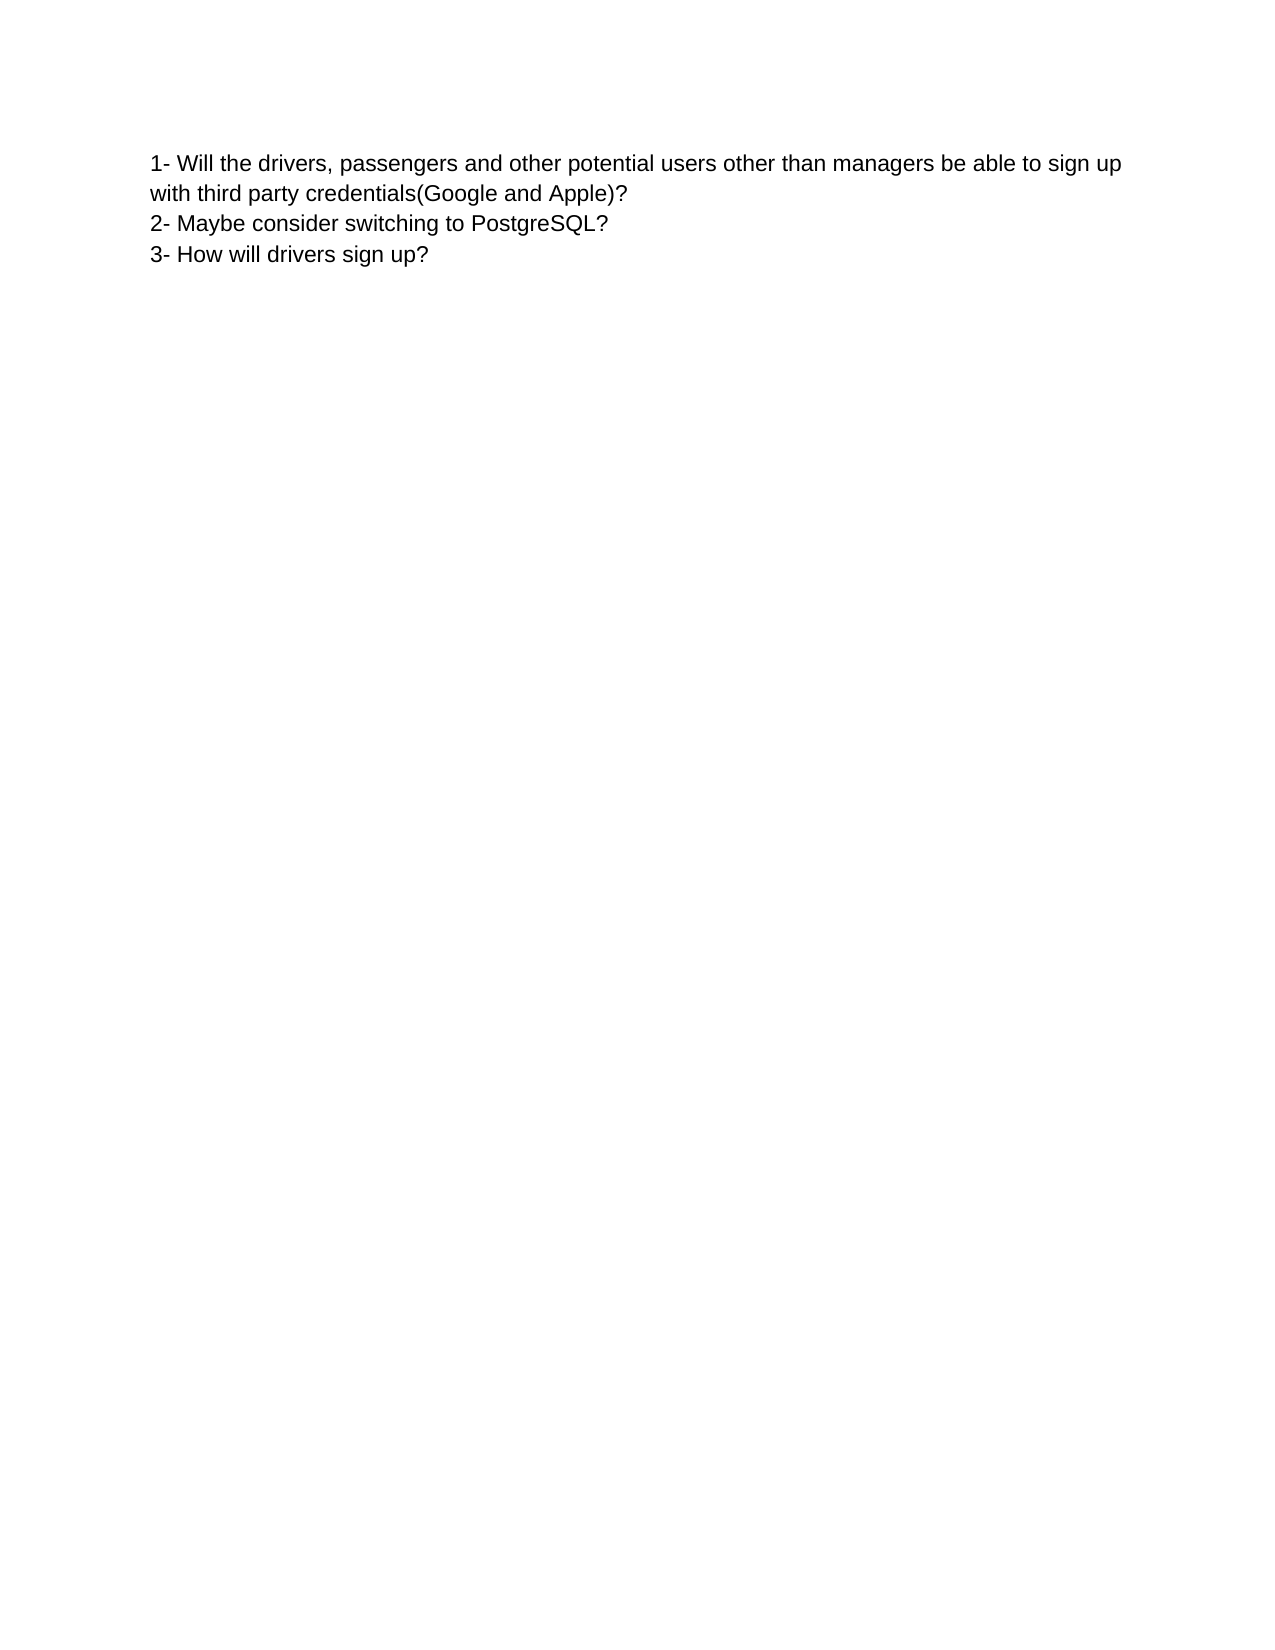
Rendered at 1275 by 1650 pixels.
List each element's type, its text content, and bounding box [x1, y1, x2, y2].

text 2- Maybe consider switching to PostgreSQL? [150, 210, 1125, 237]
text 1- Will the drivers, passengers and other potential users other than managers be able to sign up with third party credentials(Google and Apple)? [150, 150, 1125, 207]
text 3- How will drivers sign up? [150, 241, 1125, 267]
